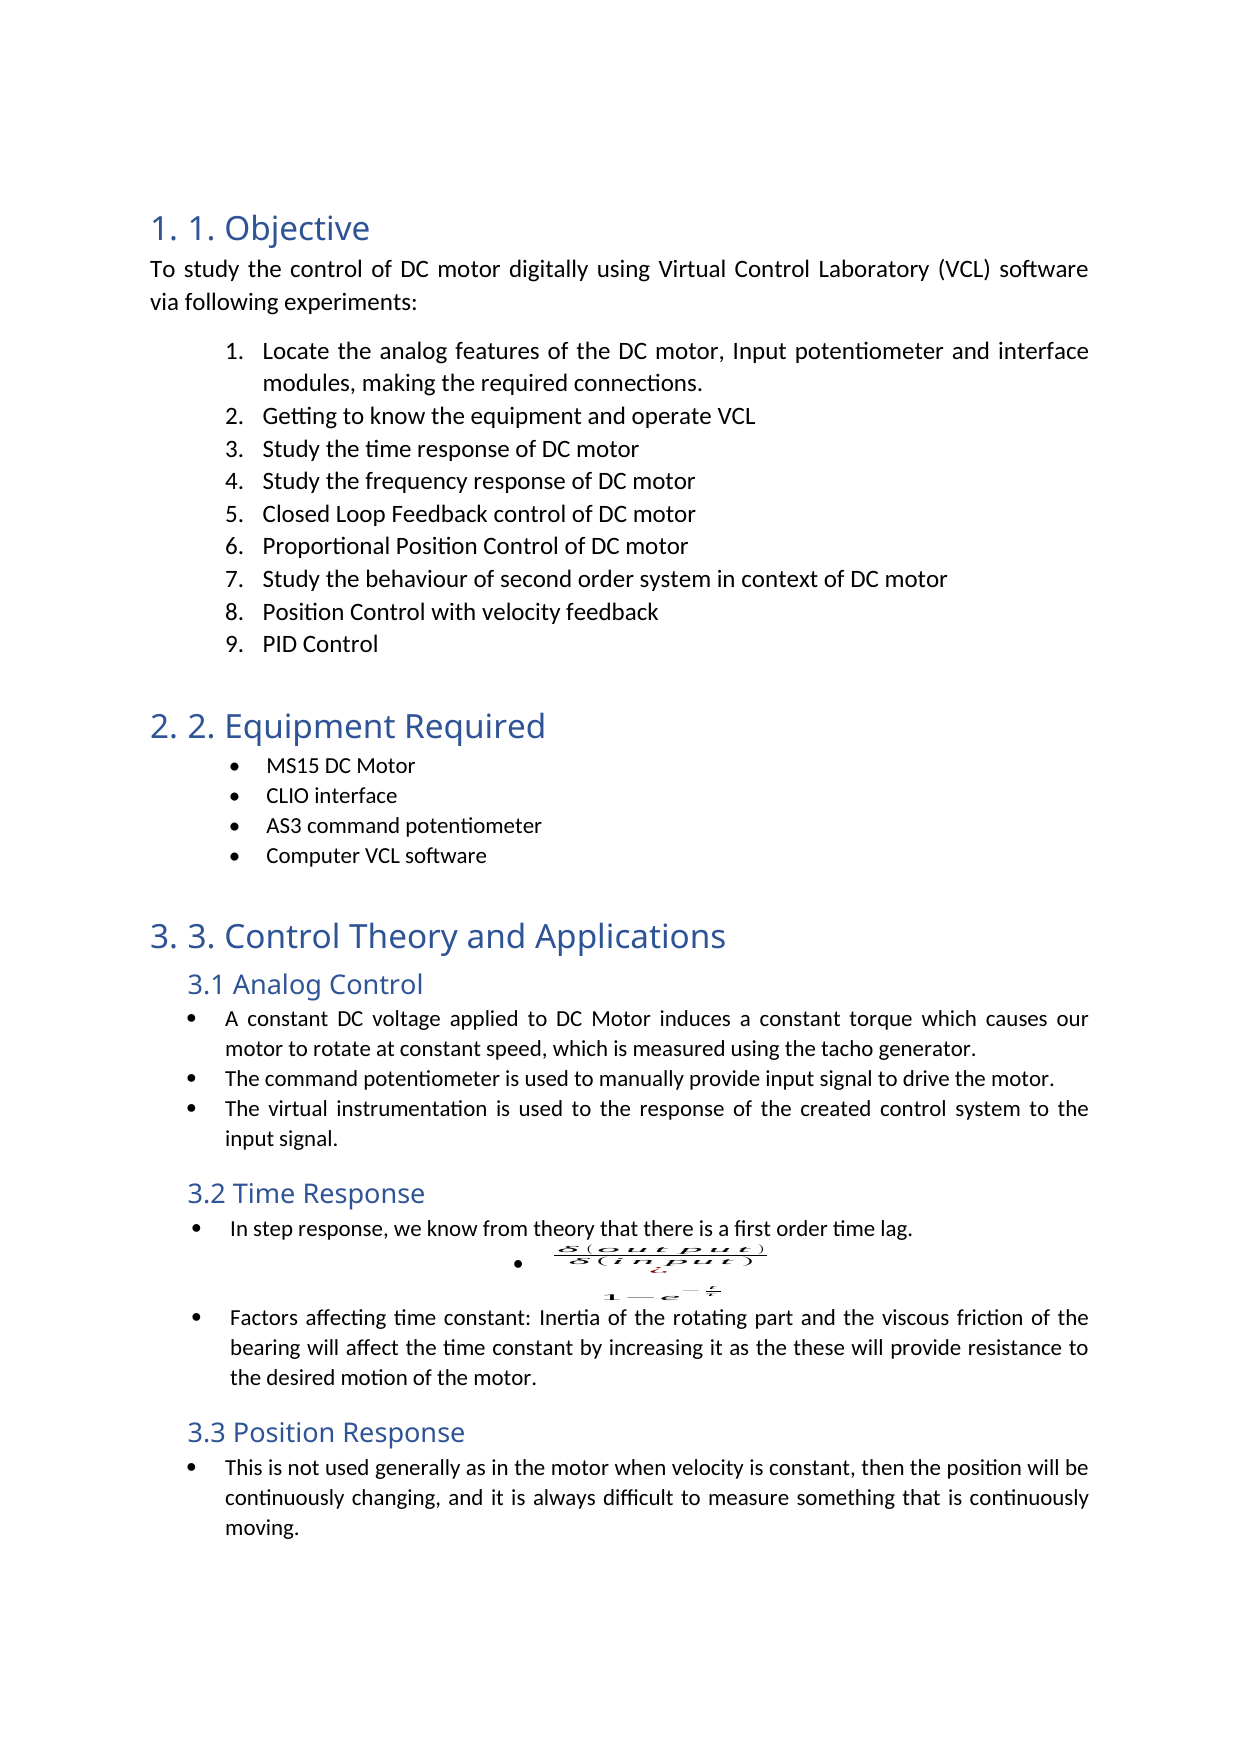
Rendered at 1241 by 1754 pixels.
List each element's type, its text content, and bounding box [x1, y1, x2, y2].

list Computer VCL software [229, 841, 1090, 869]
list In step response, we know from theory that there is a first order time lag. [192, 1214, 1090, 1242]
list Locate the analog features of the DC motor, Input potentiometer and interface modules, making the required connections. [225, 335, 1090, 398]
subtitle 2. Equipment Required [150, 703, 1090, 748]
list PID Control [225, 628, 1090, 659]
list Proportional Position Control of DC motor [225, 531, 1090, 561]
list Position Control with velocity feedback [225, 596, 1090, 626]
subtitle 3. Control Theory and Applications [150, 912, 1090, 958]
list Study the time response of DC motor [225, 433, 1090, 463]
list Factors affecting time constant: Inertia of the rotating part and the viscous friction of the bearing will affect the time constant by increasing it as the these will provide resistance to the desired motion of the motor. [192, 1303, 1090, 1391]
subtitle 1. Objective [150, 204, 1090, 250]
list AS3 command potentiometer [229, 811, 1090, 839]
list Study the behaviour of second order system in context of DC motor [225, 563, 1090, 594]
list The command potentiometer is used to manually provide input signal to drive the motor. [187, 1064, 1090, 1092]
list Closed Loop Feedback control of DC motor [225, 498, 1090, 528]
list The virtual instrumentation is used to the response of the created control system to the input signal. [187, 1094, 1090, 1152]
list Study the frequency response of DC motor [225, 465, 1090, 496]
subtitle 3.2 Time Response [187, 1175, 1090, 1212]
list MS15 DC Motor [229, 751, 1090, 779]
subtitle 3.3 Position Response [187, 1414, 1090, 1451]
list CLIO interface [229, 781, 1090, 809]
text To study the control of DC motor digitally using Virtual Control Laboratory (VCL) software via following experiments: [150, 253, 1090, 316]
list A constant DC voltage applied to DC Motor induces a constant torque which causes our motor to rotate at constant speed, which is measured using the tacho generator. [187, 1004, 1090, 1062]
list Getting to know the equipment and operate VCL [225, 400, 1090, 431]
subtitle 3.1 Analog Control [187, 965, 1090, 1002]
list This is not used generally as in the motor when velocity is constant, then the position will be continuously changing, and it is always difficult to measure something that is continuously moving. [187, 1453, 1090, 1541]
